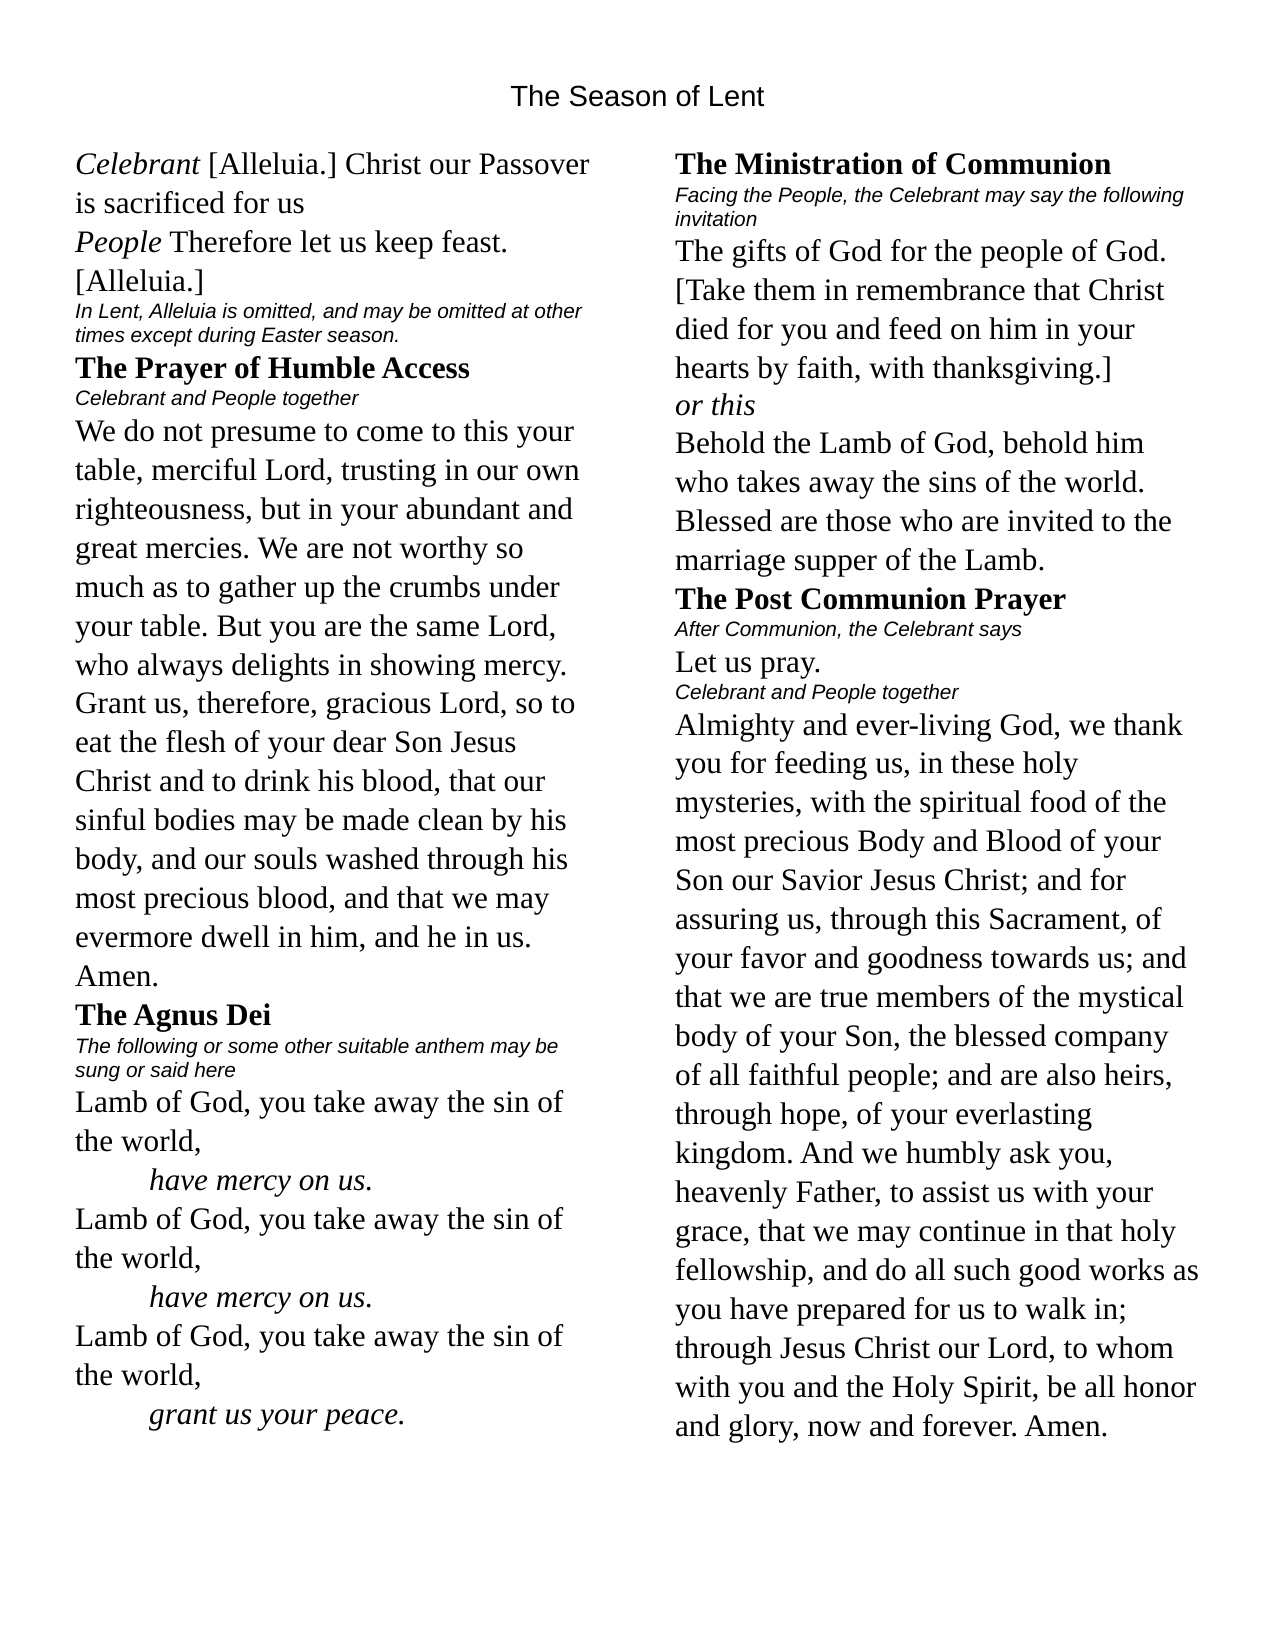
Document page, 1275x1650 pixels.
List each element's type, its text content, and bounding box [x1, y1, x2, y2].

text or this [675, 386, 1200, 422]
text Lamb of God, you take away the sin of the world, [75, 1081, 600, 1159]
text Facing the People, the Celebrant may say the following invitation [675, 182, 1200, 230]
text The following or some other suitable anthem may be sung or said here [75, 1033, 600, 1081]
text In Lent, Alleluia is omitted, and may be omitted at other times except during Easter season. [75, 299, 600, 347]
text The Ministration of Communion [675, 143, 1200, 182]
text After Communion, the Celebrant says [675, 617, 1200, 641]
text Celebrant and People together [75, 386, 600, 410]
text Let us pray. [675, 641, 1200, 680]
text Behold the Lamb of God, behold him who takes away the sins of the world. Blessed are those who are invited to the marriage supper of the Lamb. [675, 422, 1200, 578]
text The Agnus Dei [75, 994, 600, 1033]
text Lamb of God, you take away the sin of the world, [75, 1315, 600, 1393]
text The Prayer of Humble Access [75, 347, 600, 386]
text grant us your peace. [75, 1393, 600, 1432]
text have mercy on us. [75, 1159, 600, 1198]
text We do not presume to come to this your table, merciful Lord, trusting in our own righteousness, but in your abundant and great mercies. We are not worthy so much as to gather up the crumbs under your table. But you are the same Lord, who always delights in showing mercy. Grant us, therefore, gracious Lord, so to eat the flesh of your dear Son Jesus Christ and to drink his blood, that our sinful bodies may be made clean by his body, and our souls washed through his most precious blood, and that we may evermore dwell in him, and he in us. Amen. [75, 410, 600, 994]
text Celebrant and People together [675, 680, 1200, 704]
text The gifts of God for the people of God. [Take them in remembrance that Christ died for you and feed on him in your hearts by faith, with thanksgiving.] [675, 230, 1200, 386]
text have mercy on us. [75, 1276, 600, 1315]
text Lamb of God, you take away the sin of the world, [75, 1198, 600, 1276]
text Celebrant [Alleluia.] Christ our Passover is sacrificed for us [75, 143, 600, 221]
text Almighty and ever-living God, we thank you for feeding us, in these holy mysteries, with the spiritual food of the most precious Body and Blood of your Son our Savior Jesus Christ; and for assuring us, through this Sacrament, of your favor and goodness towards us; and that we are true members of the mystical body of your Son, the blessed company of all faithful people; and are also heirs, through hope, of your everlasting kingdom. And we humbly ask you, heavenly Father, to assist us with your grace, that we may continue in that holy fellowship, and do all such good works as you have prepared for us to walk in; through Jesus Christ our Lord, to whom with you and the Holy Spirit, be all honor and glory, now and forever. Amen. [675, 704, 1200, 1444]
text The Post Communion Prayer [675, 578, 1200, 617]
text People Therefore let us keep feast. [Alleluia.] [75, 221, 600, 299]
